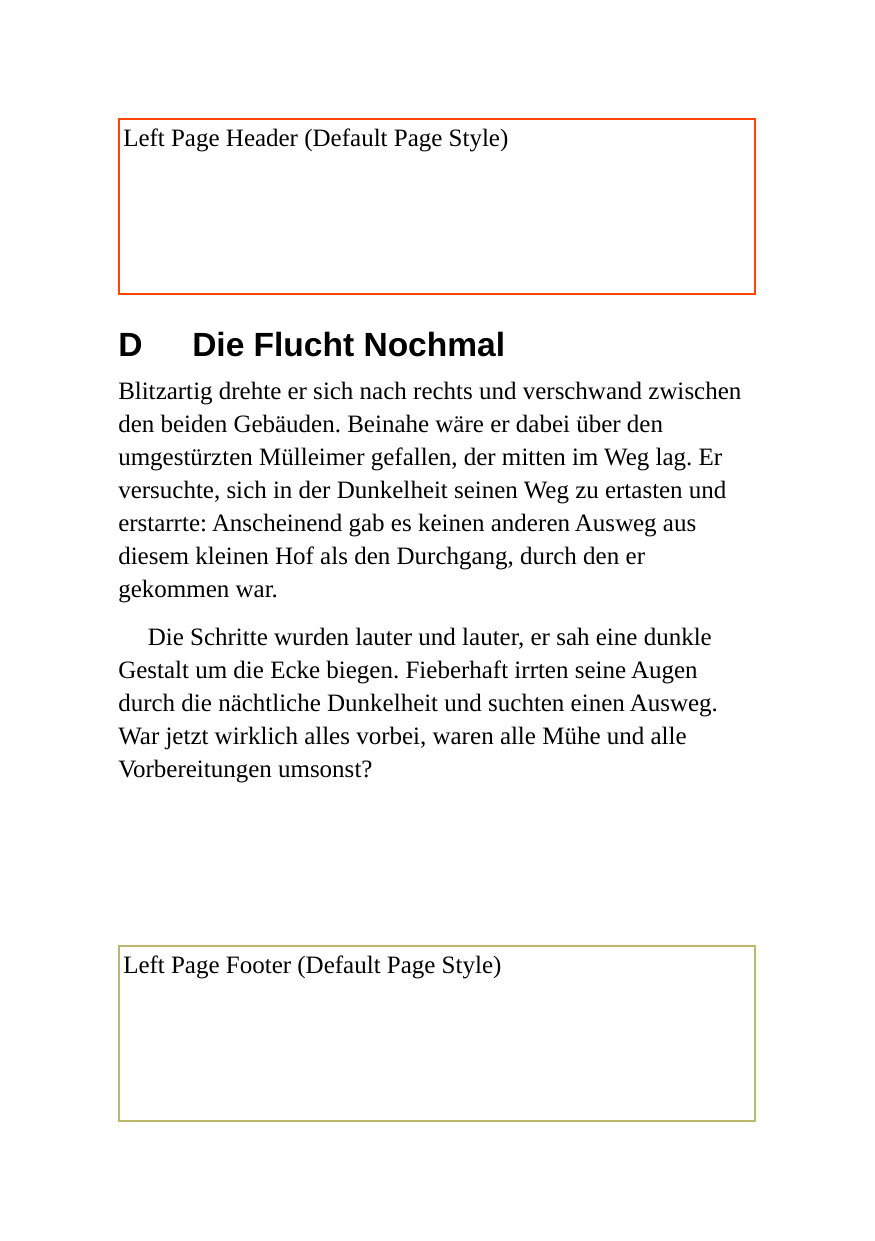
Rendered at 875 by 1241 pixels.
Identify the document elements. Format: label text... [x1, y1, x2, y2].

text Die Schritte wurden lauter und lauter, er sah eine dunkle Gestalt um die Ecke biegen. Fieberhaft irrten seine Augen durch die nächtliche Dunkelheit und suchten einen Ausweg. War jetzt wirklich alles vorbei, waren alle Mühe und alle Vorbereitungen umsonst? [118, 622, 756, 782]
subtitle Die Flucht Nochmal [118, 325, 756, 363]
text Blitzartig drehte er sich nach rechts und verschwand zwischen den beiden Gebäuden. Beinahe wäre er dabei über den umgestürzten Mülleimer gefallen, der mitten im Weg lag. Er versuchte, sich in der Dunkelheit seinen Weg zu ertasten und erstarrte: Anscheinend gab es keinen anderen Ausweg aus diesem kleinen Hof als den Durchgang, durch den er gekommen war. [118, 376, 756, 603]
